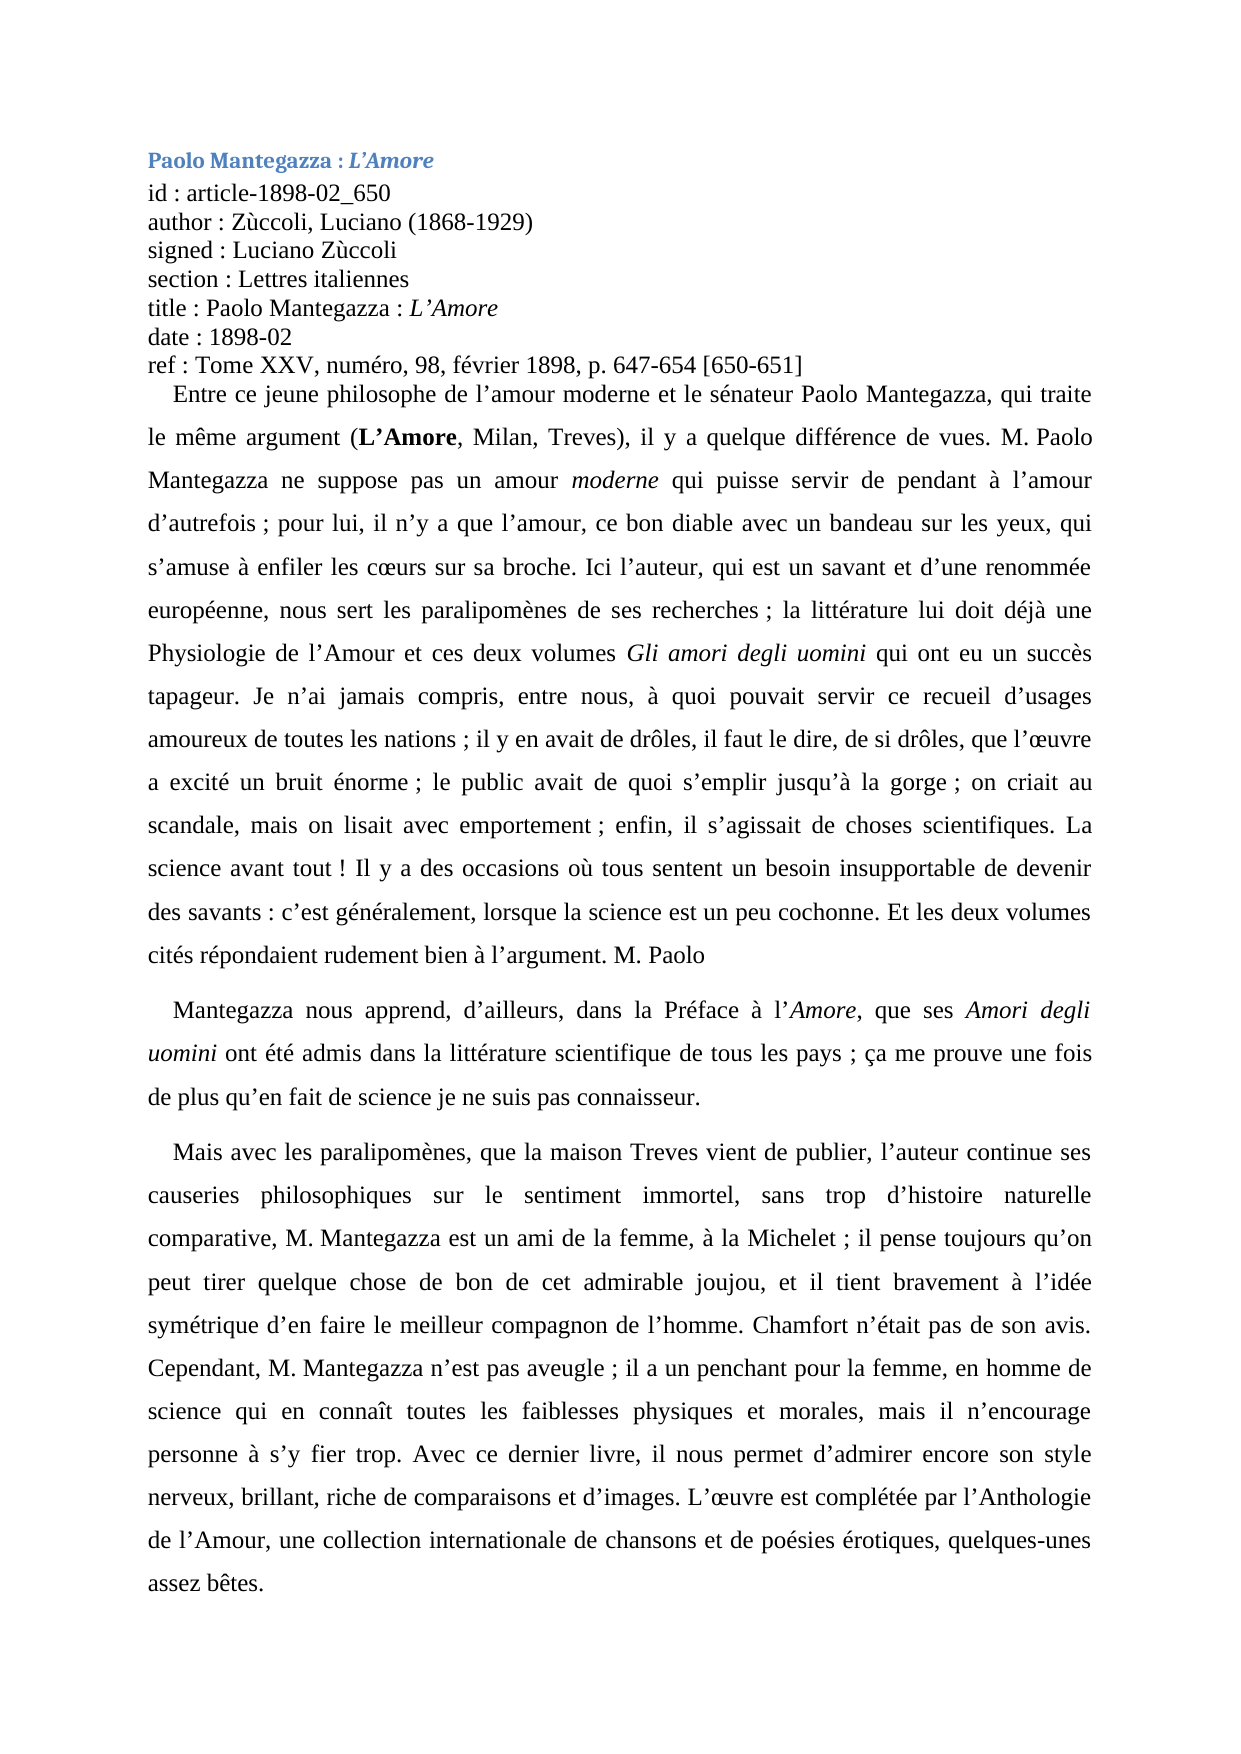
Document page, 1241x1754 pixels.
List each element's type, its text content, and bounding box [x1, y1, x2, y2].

text Entre ce jeune philosophe de l’amour moderne et le sénateur Paolo Mantegazza, qui traite le même argument (L’Amore, Milan, Treves), il y a quelque différence de vues. M. Paolo Mantegazza ne suppose pas un amour moderne qui puisse servir de pendant à l’amour d’autrefois ; pour lui, il n’y a que l’amour, ce bon diable avec un bandeau sur les yeux, qui s’amuse à enfiler les cœurs sur sa broche. Ici l’auteur, qui est un savant et d’une renommée européenne, nous sert les paralipomènes de ses recherches ; la littérature lui doit déjà une Physiologie de l’Amour et ces deux volumes Gli amori degli uomini qui ont eu un succès tapageur. Je n’ai jamais compris, entre nous, à quoi pouvait servir ce recueil d’usages amoureux de toutes les nations ; il y en avait de drôles, il faut le dire, de si drôles, que l’œuvre a excité un bruit énorme ; le public avait de quoi s’emplir jusqu’à la gorge ; on criait au scandale, mais on lisait avec emportement ; enfin, il s’agissait de choses scientifiques. La science avant tout ! Il y a des occasions où tous sentent un besoin insupportable de devenir des savants : c’est généralement, lorsque la science est un peu cochonne. Et les deux volumes cités répondaient rudement bien à l’argument. M. Paolo [148, 379, 1093, 968]
text Mais avec les paralipomènes, que la maison Treves vient de publier, l’auteur continue ses causeries philosophiques sur le sentiment immortel, sans trop d’histoire naturelle comparative, M. Mantegazza est un ami de la femme, à la Michelet ; il pense toujours qu’on peut tirer quelque chose de bon de cet admirable joujou, et il tient bravement à l’idée symétrique d’en faire le meilleur compagnon de l’homme. Chamfort n’était pas de son avis. Cependant, M. Mantegazza n’est pas aveugle ; il a un penchant pour la femme, en homme de science qui en connaît toutes les faiblesses physiques et morales, mais il n’encourage personne à s’y fier trop. Avec ce dernier livre, il nous permet d’admirer encore son style nerveux, brillant, riche de comparaisons et d’images. L’œuvre est complétée par l’Anthologie de l’Amour, une collection internationale de chansons et de poésies érotiques, quelques-unes assez bêtes. [148, 1137, 1093, 1597]
text Mantegazza nous apprend, d’ailleurs, dans la Préface à l’Amore, que ses Amori degli uomini ont été admis dans la littérature scientifique de tous les pays ; ça me prouve une fois de plus qu’en fait de science je ne suis pas connaisseur. [148, 995, 1093, 1110]
subtitle Paolo Mantegazza : L’Amore [148, 148, 1093, 174]
text signed : Luciano Zùccoli [148, 235, 1093, 264]
text section : Lettres italiennes [148, 264, 1093, 293]
text author : Zùccoli, Luciano (1868-1929) [148, 207, 1093, 235]
text date : 1898-02 [148, 322, 1093, 350]
text id : article-1898-02_650 [148, 178, 1093, 207]
text ref : Tome XXV, numéro, 98, février 1898, p. 647-654 [650-651] [148, 350, 1093, 379]
text title : Paolo Mantegazza : L’Amore [148, 293, 1093, 322]
